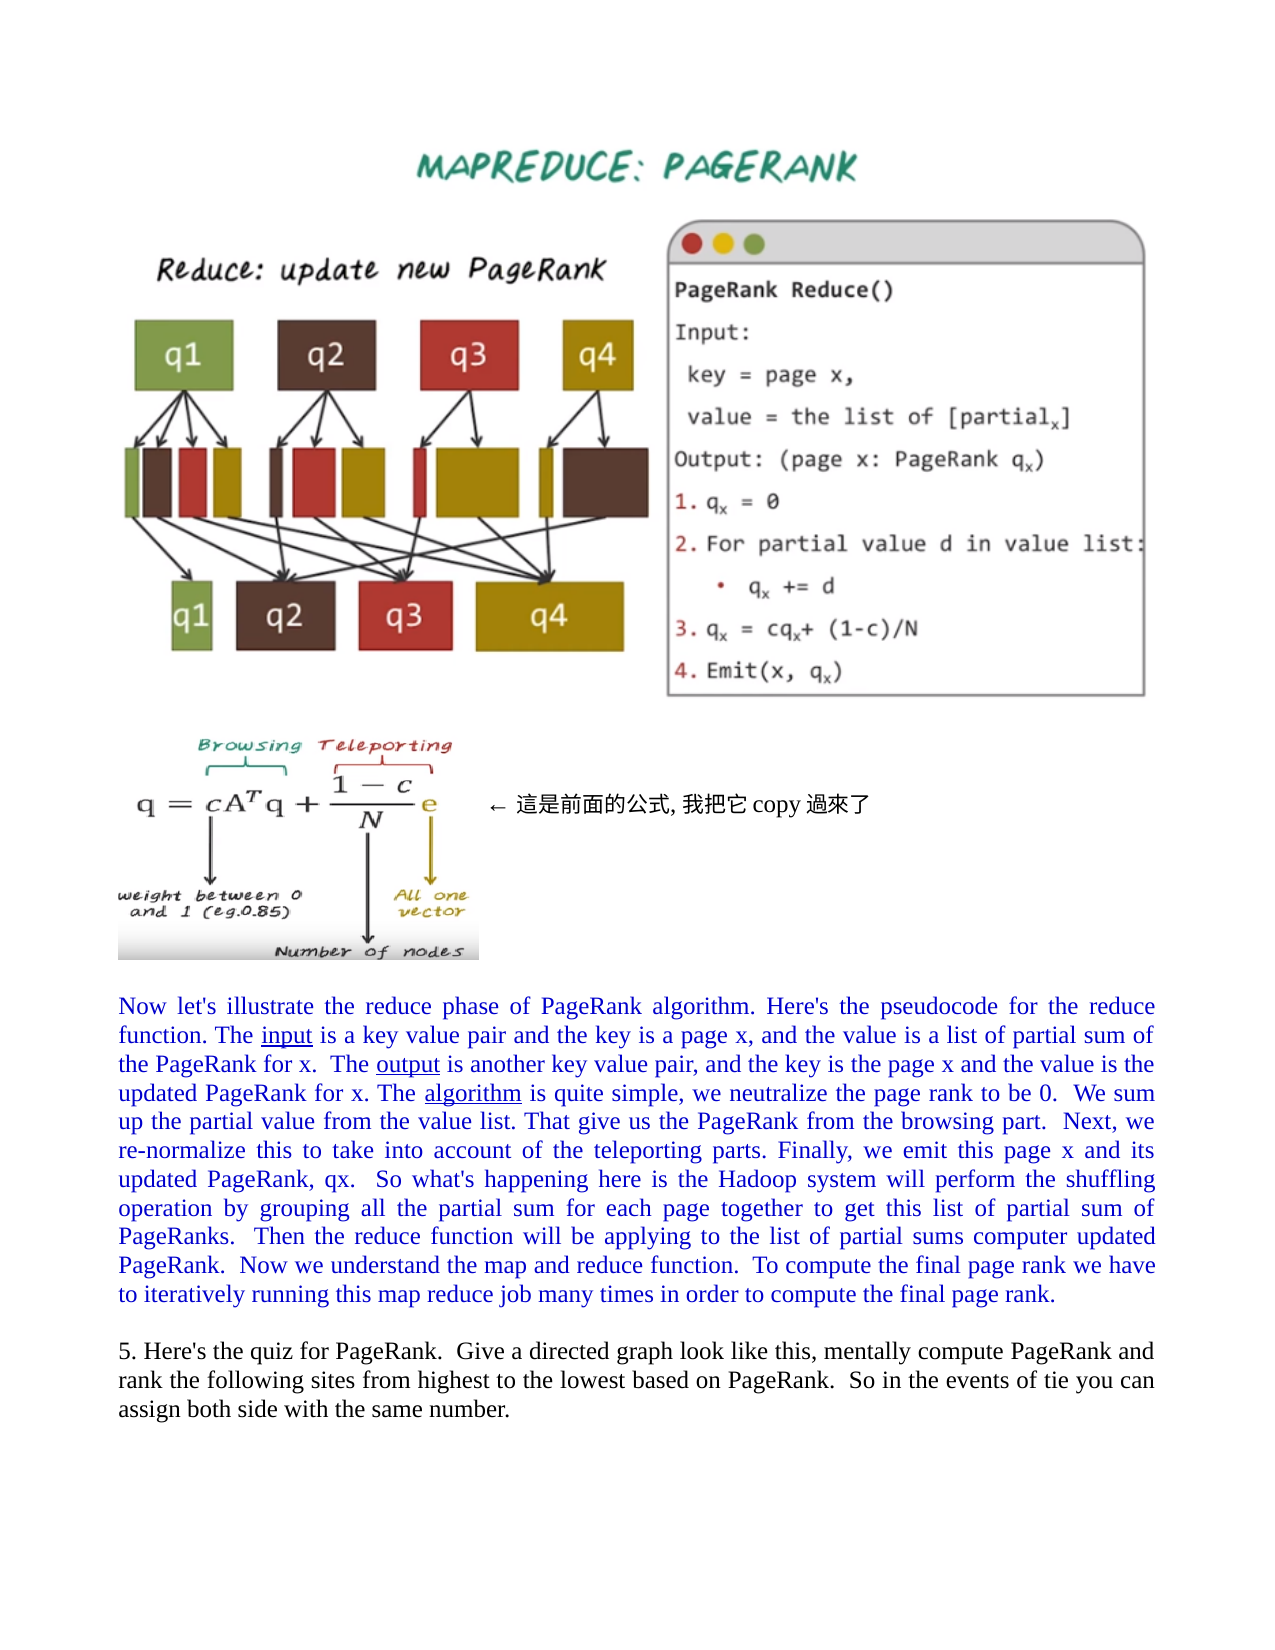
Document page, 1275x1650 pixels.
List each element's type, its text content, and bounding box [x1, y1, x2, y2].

text 5. Here's the quiz for PageRank. Give a directed graph look like this, mentally compute PageRank and rank the following sites from highest to the lowest based on PageRank. So in the events of tie you can assign both side with the same number. [118, 1336, 1157, 1423]
picture [118, 732, 479, 960]
picture [118, 146, 1157, 701]
text Now let's illustrate the reduce phase of PageRank algorithm. Here's the pseudocode for the reduce function. The input is a key value pair and the key is a page x, and the value is a list of partial sum of the PageRank for x. The output is another key value pair, and the key is the page x and the value is the updated PageRank for x. The algorithm is quite simple, we neutralize the page rank to be 0. We sum up the partial value from the value list. That give us the PageRank from the browsing part. Next, we re-normalize this to take into account of the teleporting parts. Finally, we emit this page x and its updated PageRank, qx. So what's happening here is the Hadoop system will perform the shuffling operation by grouping all the partial sum for each page together to get this list of partial sum of PageRanks. Then the reduce function will be applying to the list of partial sums computer updated PageRank. Now we understand the map and reduce function. To compute the final page rank we have to iteratively running this map reduce job many times in order to compute the final page rank. [118, 991, 1157, 1308]
text ← 這是前面的公式, 我把它copy過來了 [479, 787, 1157, 819]
